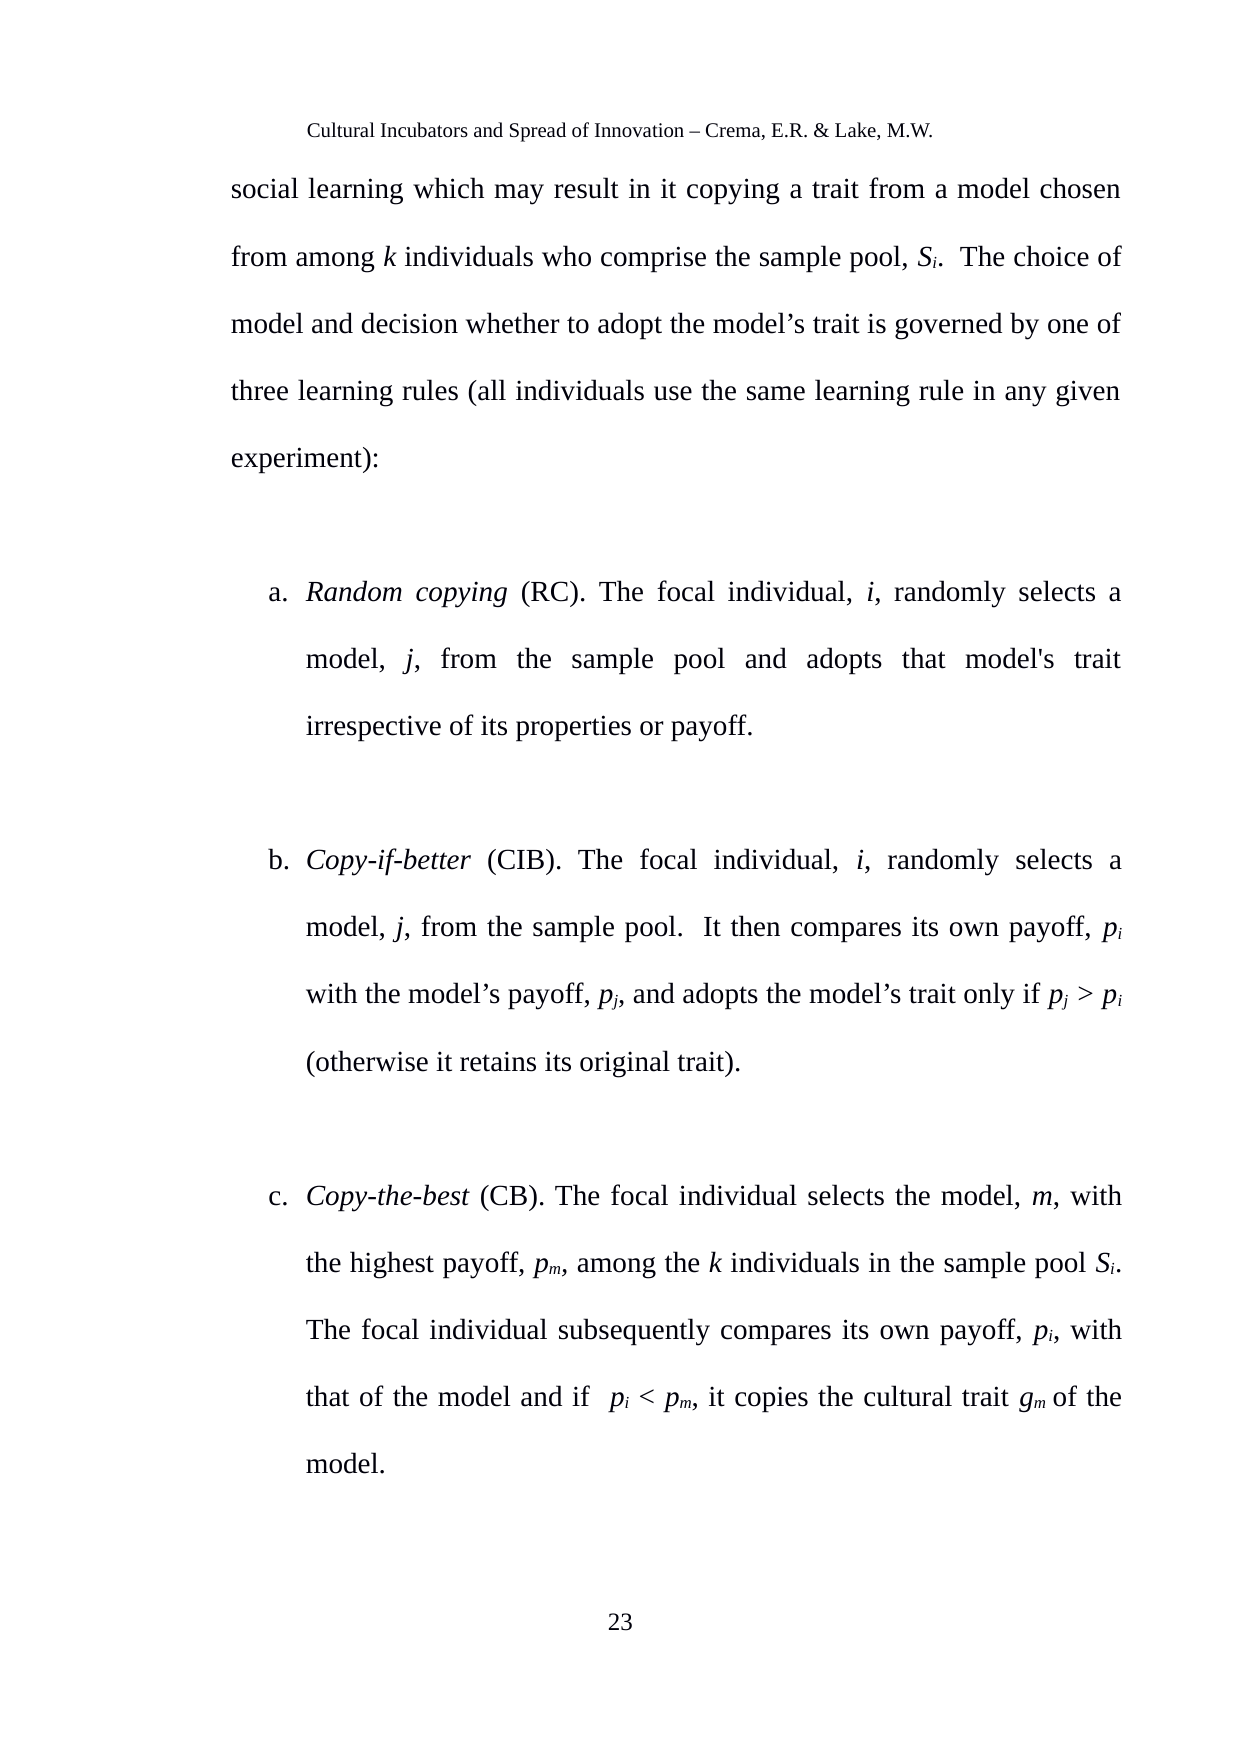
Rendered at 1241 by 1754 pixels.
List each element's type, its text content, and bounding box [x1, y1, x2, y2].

list Random copying (RC). The focal individual, i, randomly selects a model, j, from the sample pool and adopts that model's trait irrespective of its properties or payoff. [268, 574, 1122, 742]
list Copy-if-better (CIB). The focal individual, i, randomly selects a model, j, from the sample pool. It then compares its own payoff, pi with the model’s payoff, pj, and adopts the model’s trait only if pj > pi (otherwise it retains its original trait). [268, 842, 1122, 1077]
list social learning which may result in it copying a trait from a model chosen from among k individuals who comprise the sample pool, Si. The choice of model and decision whether to adopt the model’s trait is governed by one of three learning rules (all individuals use the same learning rule in any given experiment): [193, 172, 1122, 473]
list Copy-the-best (CB). The focal individual selects the model, m, with the highest payoff, pm, among the k individuals in the sample pool Si. The focal individual subsequently compares its own payoff, pi, with that of the model and if pi < pm, it copies the cultural trait gm of the model. [268, 1178, 1122, 1480]
